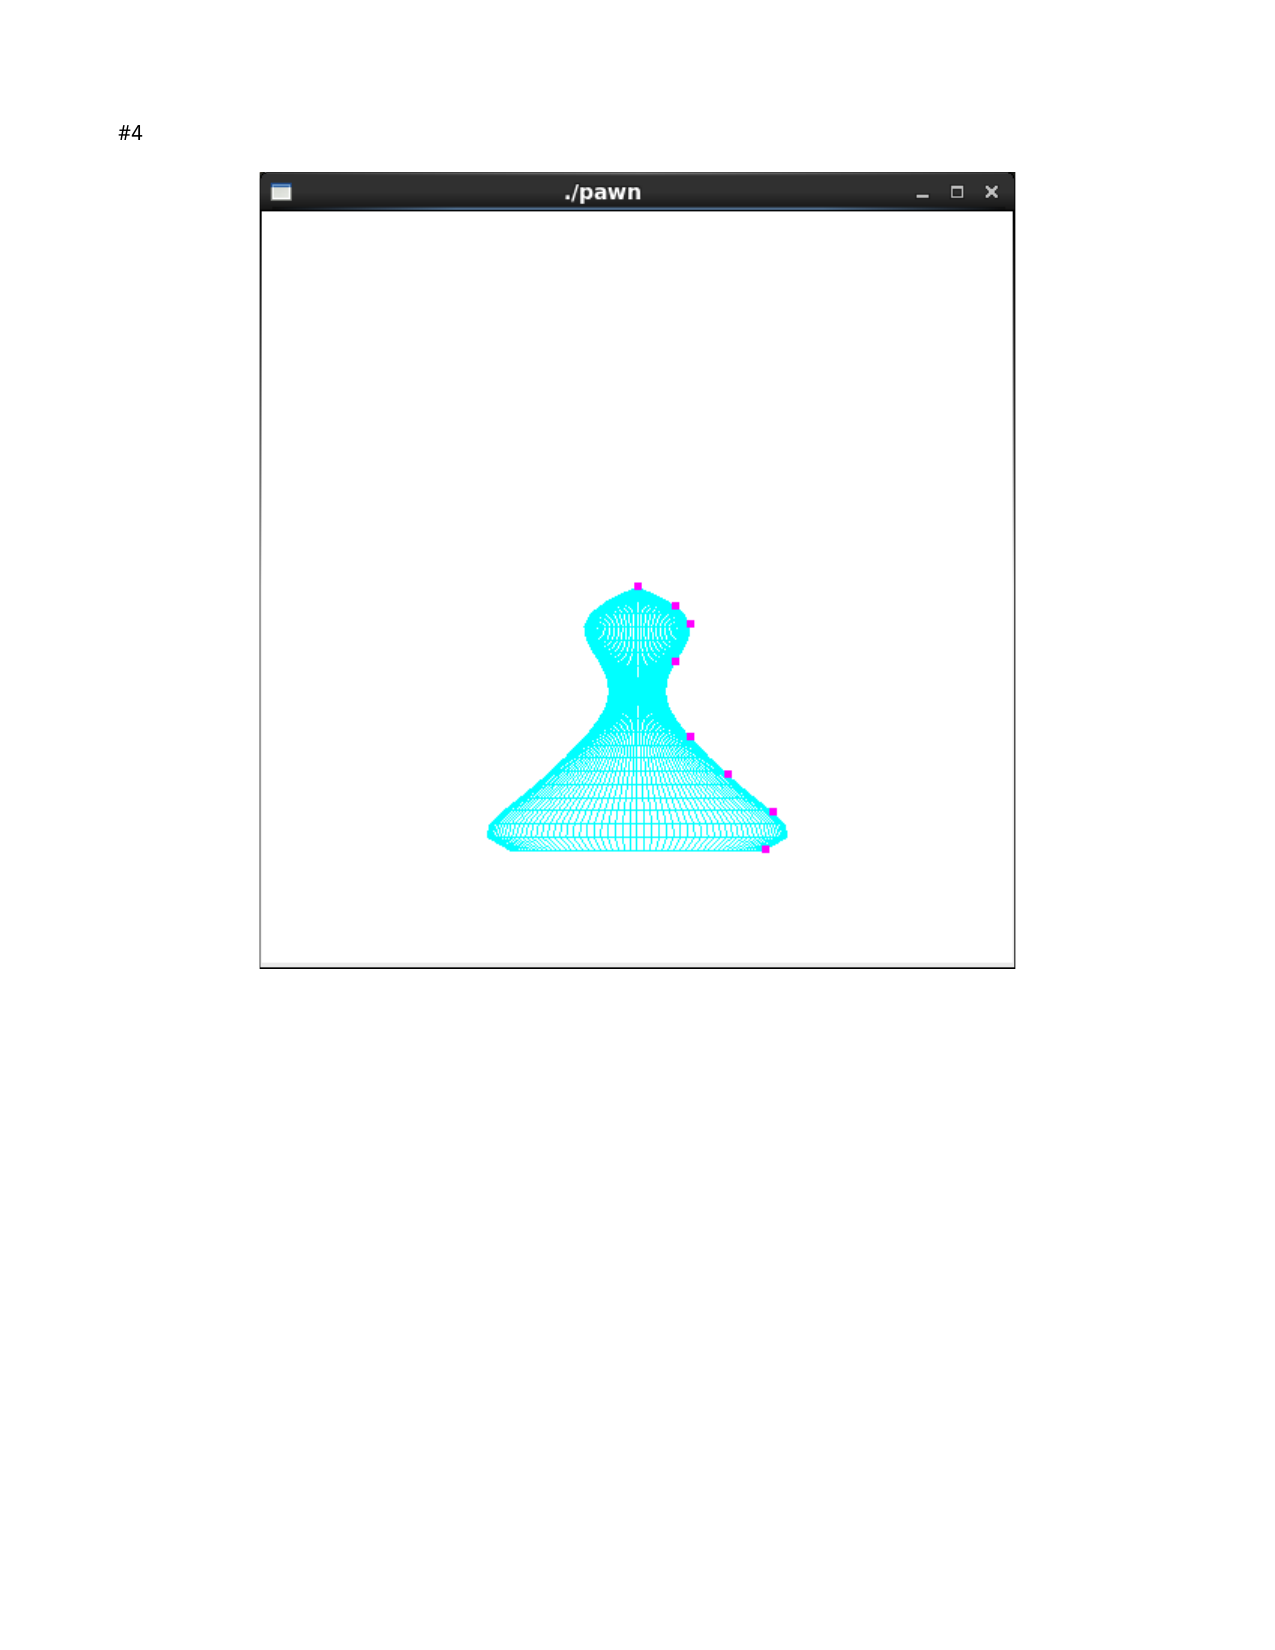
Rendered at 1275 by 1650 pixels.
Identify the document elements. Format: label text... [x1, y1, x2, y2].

text #4 [118, 118, 1157, 147]
picture [259, 172, 1016, 969]
